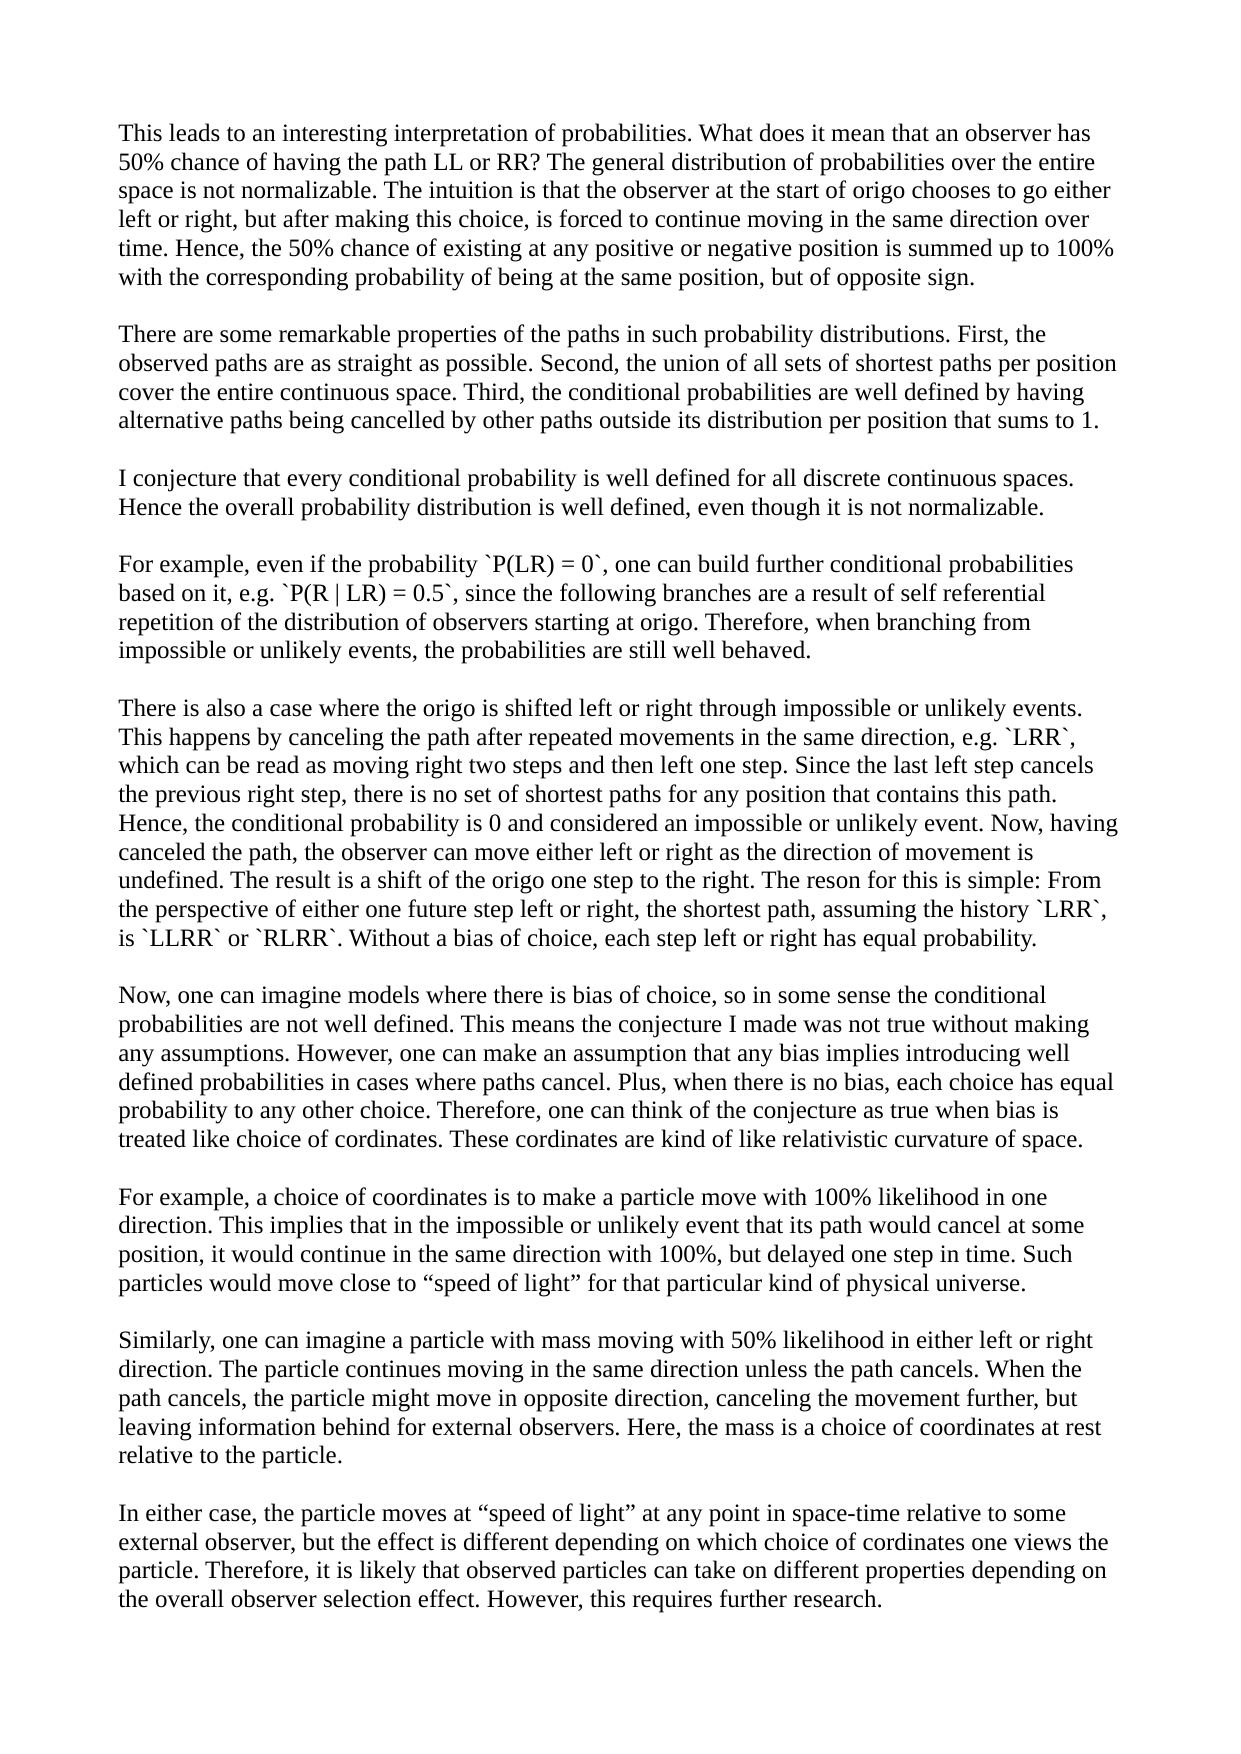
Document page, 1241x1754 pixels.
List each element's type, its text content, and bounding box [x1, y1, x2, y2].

text I conjecture that every conditional probability is well defined for all discrete continuous spaces. Hence the overall probability distribution is well defined, even though it is not normalizable. [118, 463, 1122, 521]
text For example, a choice of coordinates is to make a particle move with 100% likelihood in one direction. This implies that in the impossible or unlikely event that its path would cancel at some position, it would continue in the same direction with 100%, but delayed one step in time. Such particles would move close to “speed of light” for that particular kind of physical universe. [118, 1182, 1122, 1297]
text Now, one can imagine models where there is bias of choice, so in some sense the conditional probabilities are not well defined. This means the conjecture I made was not true without making any assumptions. However, one can make an assumption that any bias implies introducing well defined probabilities in cases where paths cancel. Plus, when there is no bias, each choice has equal probability to any other choice. Therefore, one can think of the conjecture as true when bias is treated like choice of cordinates. These cordinates are kind of like relativistic curvature of space. [118, 981, 1122, 1153]
text Similarly, one can imagine a particle with mass moving with 50% likelihood in either left or right direction. The particle continues moving in the same direction unless the path cancels. When the path cancels, the particle might move in opposite direction, canceling the movement further, but leaving information behind for external observers. Here, the mass is a choice of coordinates at rest relative to the particle. [118, 1326, 1122, 1469]
text There are some remarkable properties of the paths in such probability distributions. First, the observed paths are as straight as possible. Second, the union of all sets of shortest paths per position cover the entire continuous space. Third, the conditional probabilities are well defined by having alternative paths being cancelled by other paths outside its distribution per position that sums to 1. [118, 319, 1122, 434]
text There is also a case where the origo is shifted left or right through impossible or unlikely events. This happens by canceling the path after repeated movements in the same direction, e.g. `LRR`, which can be read as moving right two steps and then left one step. Since the last left step cancels the previous right step, there is no set of shortest paths for any position that contains this path. Hence, the conditional probability is 0 and considered an impossible or unlikely event. Now, having canceled the path, the observer can move either left or right as the direction of movement is undefined. The result is a shift of the origo one step to the right. The reson for this is simple: From the perspective of either one future step left or right, the shortest path, assuming the history `LRR`, is `LLRR` or `RLRR`. Without a bias of choice, each step left or right has equal probability. [118, 693, 1122, 952]
text In either case, the particle moves at “speed of light” at any point in space-time relative to some external observer, but the effect is different depending on which choice of cordinates one views the particle. Therefore, it is likely that observed particles can take on different properties depending on the overall observer selection effect. However, this requires further research. [118, 1498, 1122, 1613]
text For example, even if the probability `P(LR) = 0`, one can build further conditional probabilities based on it, e.g. `P(R | LR) = 0.5`, since the following branches are a result of self referential repetition of the distribution of observers starting at origo. Therefore, when branching from impossible or unlikely events, the probabilities are still well behaved. [118, 549, 1122, 664]
text This leads to an interesting interpretation of probabilities. What does it mean that an observer has 50% chance of having the path LL or RR? The general distribution of probabilities over the entire space is not normalizable. The intuition is that the observer at the start of origo chooses to go either left or right, but after making this choice, is forced to continue moving in the same direction over time. Hence, the 50% chance of existing at any positive or negative position is summed up to 100% with the corresponding probability of being at the same position, but of opposite sign. [118, 118, 1122, 291]
